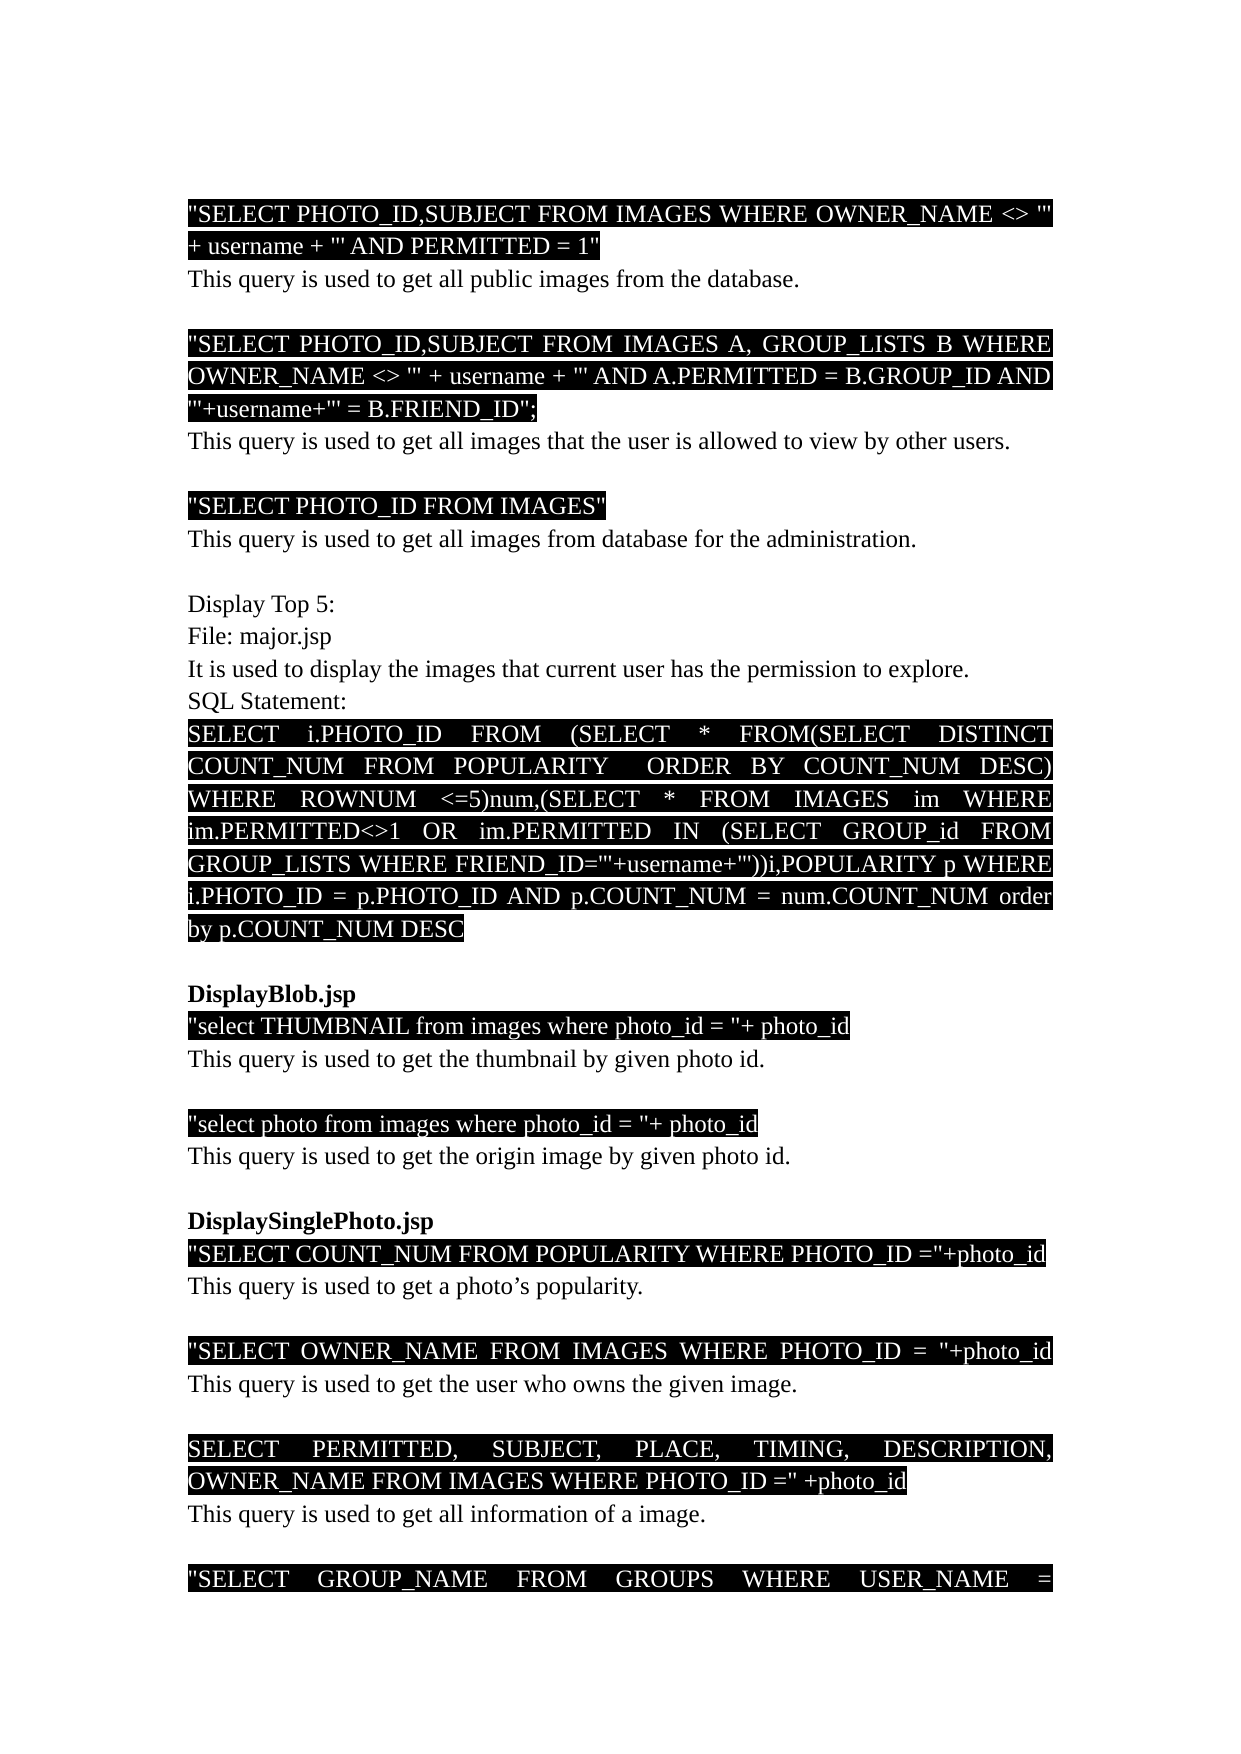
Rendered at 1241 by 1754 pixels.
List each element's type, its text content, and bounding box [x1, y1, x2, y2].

text This query is used to get all images that the user is allowed to view by other users. [187, 422, 1053, 454]
text It is used to display the images that current user has the permission to explore. [187, 649, 1053, 682]
text This query is used to get a photo’s popularity. [187, 1267, 1053, 1299]
text This query is used to get all information of a image. [187, 1494, 1053, 1527]
text "SELECT GROUP_NAME FROM GROUPS WHERE USER_NAME = [187, 1559, 1053, 1592]
text This query is used to get the thumbnail by given photo id. [187, 1039, 1053, 1072]
text "SELECT PHOTO_ID,SUBJECT FROM IMAGES A, GROUP_LISTS B WHERE OWNER_NAME <> '" + username + "' AND A.PERMITTED = B.GROUP_ID AND '"+username+"' = B.FRIEND_ID"; [187, 324, 1053, 422]
text Display Top 5: [187, 584, 1053, 617]
text "SELECT OWNER_NAME FROM IMAGES WHERE PHOTO_ID = "+photo_id This query is used to get the user who owns the given image. [187, 1332, 1053, 1397]
text "select THUMBNAIL from images where photo_id = "+ photo_id [187, 1007, 1053, 1039]
text File: major.jsp [187, 617, 1053, 649]
text SQL Statement: [187, 682, 1053, 714]
text DisplayBlob.jsp [187, 974, 1053, 1007]
text "SELECT PHOTO_ID FROM IMAGES" [187, 487, 1053, 519]
text DisplaySinglePhoto.jsp [187, 1202, 1053, 1234]
text SELECT PERMITTED, SUBJECT, PLACE, TIMING, DESCRIPTION, OWNER_NAME FROM IMAGES WHERE PHOTO_ID =" +photo_id [187, 1429, 1053, 1494]
text "SELECT COUNT_NUM FROM POPULARITY WHERE PHOTO_ID ="+photo_id [187, 1234, 1053, 1267]
text This query is used to get all images from database for the administration. [187, 519, 1053, 552]
text "select photo from images where photo_id = "+ photo_id [187, 1104, 1053, 1137]
text "SELECT PHOTO_ID,SUBJECT FROM IMAGES WHERE OWNER_NAME <> '" + username + "' AND PERMITTED = 1" [187, 194, 1053, 259]
text SELECT i.PHOTO_ID FROM (SELECT * FROM(SELECT DISTINCT COUNT_NUM FROM POPULARITY ORDER BY COUNT_NUM DESC) WHERE ROWNUM <=5)num,(SELECT * FROM IMAGES im WHERE im.PERMITTED<>1 OR im.PERMITTED IN (SELECT GROUP_id FROM GROUP_LISTS WHERE FRIEND_ID='"+username+"'))i,POPULARITY p WHERE i.PHOTO_ID = p.PHOTO_ID AND p.COUNT_NUM = num.COUNT_NUM order by p.COUNT_NUM DESC [187, 714, 1053, 942]
text This query is used to get all public images from the database. [187, 259, 1053, 292]
text This query is used to get the origin image by given photo id. [187, 1137, 1053, 1169]
